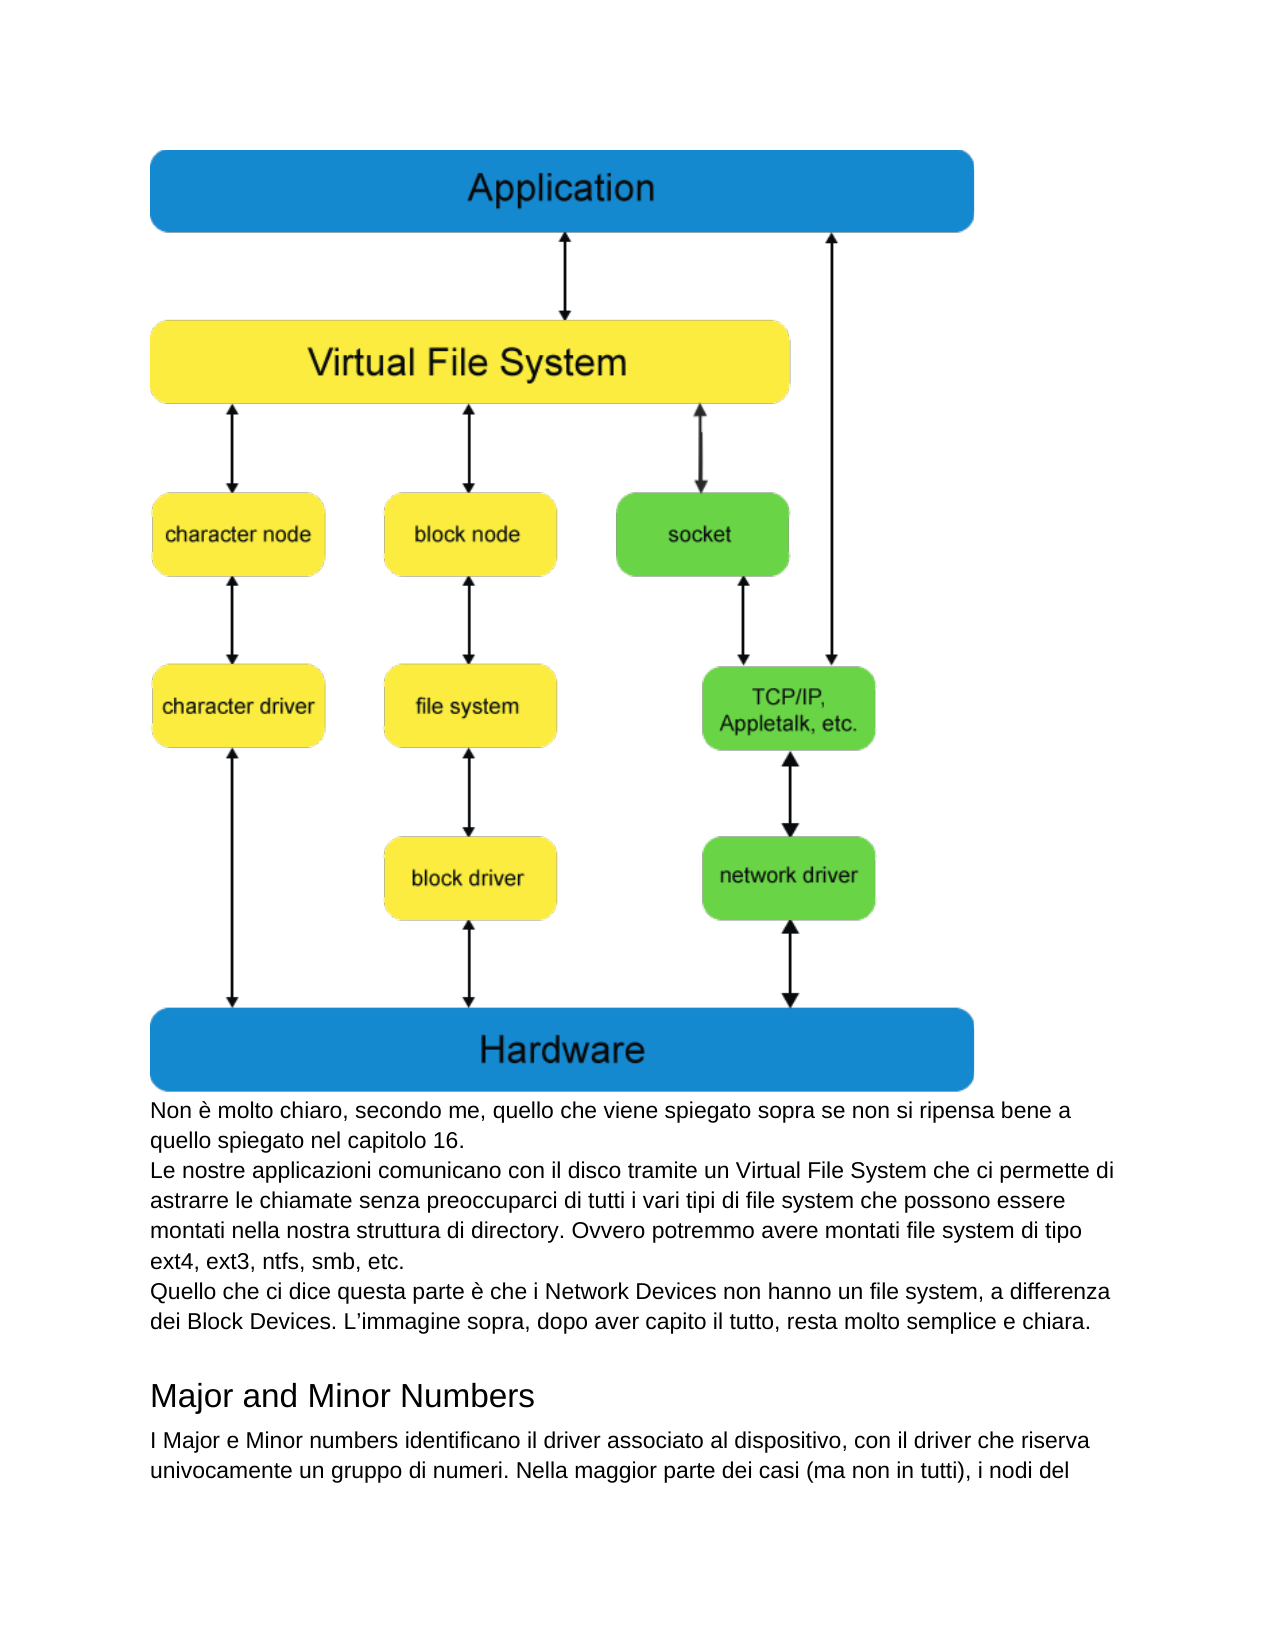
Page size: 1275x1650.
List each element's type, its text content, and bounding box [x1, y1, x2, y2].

text Non è molto chiaro, secondo me, quello che viene spiegato sopra se non si ripensa bene a quello spiegato nel capitolo 16. Le nostre applicazioni comunicano con il disco tramite un Virtual File System che ci permette di astrarre le chiamate senza preoccuparci di tutti i vari tipi di file system che possono essere montati nella nostra struttura di directory. Ovvero potremmo avere montati file system di tipo ext4, ext3, ntfs, smb, etc. Quello che ci dice questa parte è che i Network Devices non hanno un file system, a differenza dei Block Devices. L’immagine sopra, dopo aver capito il tutto, resta molto semplice e chiara. [150, 1097, 1125, 1334]
picture [150, 150, 975, 1093]
text I Major e Minor numbers identificano il driver associato al dispositivo, con il driver che riserva univocamente un gruppo di numeri. Nella maggior parte dei casi (ma non in tutti), i nodi del [150, 1427, 1125, 1483]
subtitle Major and Minor Numbers [150, 1376, 1125, 1414]
